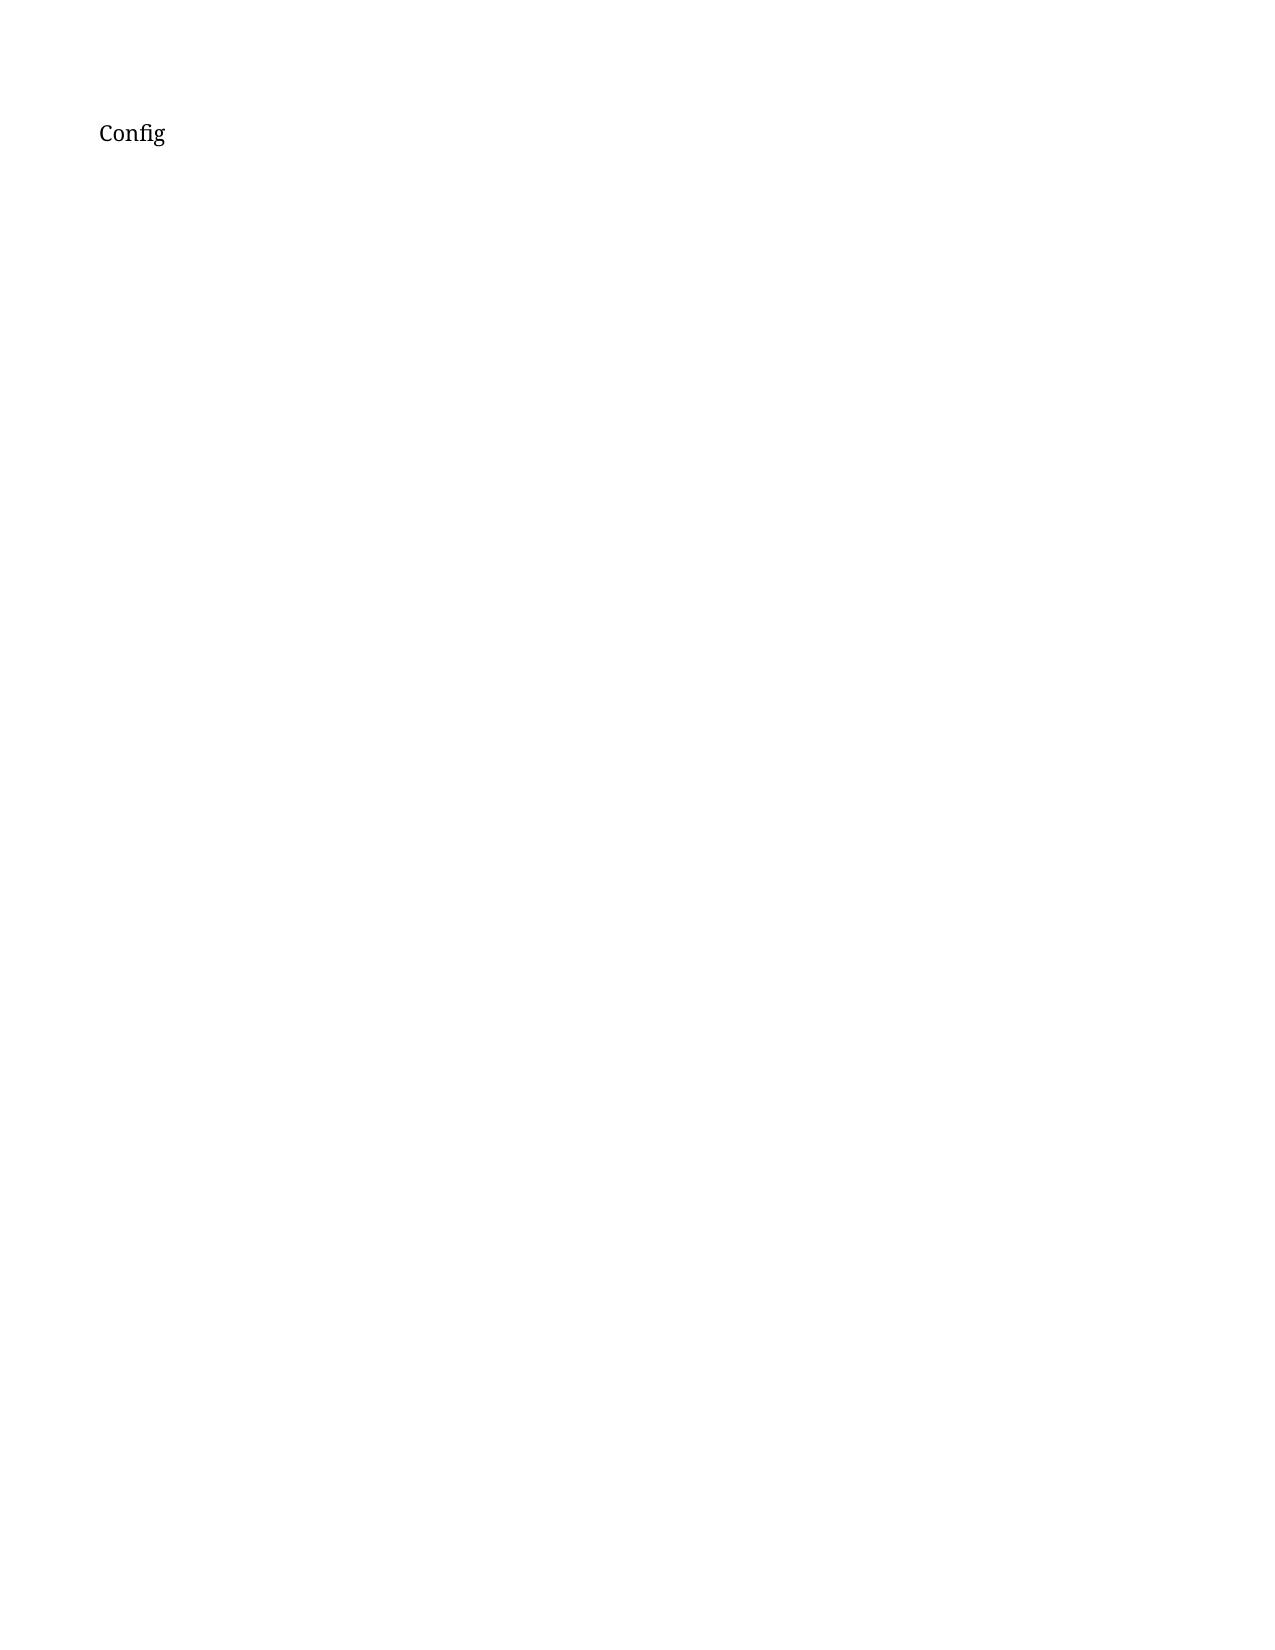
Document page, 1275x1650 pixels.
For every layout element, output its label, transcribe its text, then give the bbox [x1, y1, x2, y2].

text Config [99, 118, 1148, 148]
